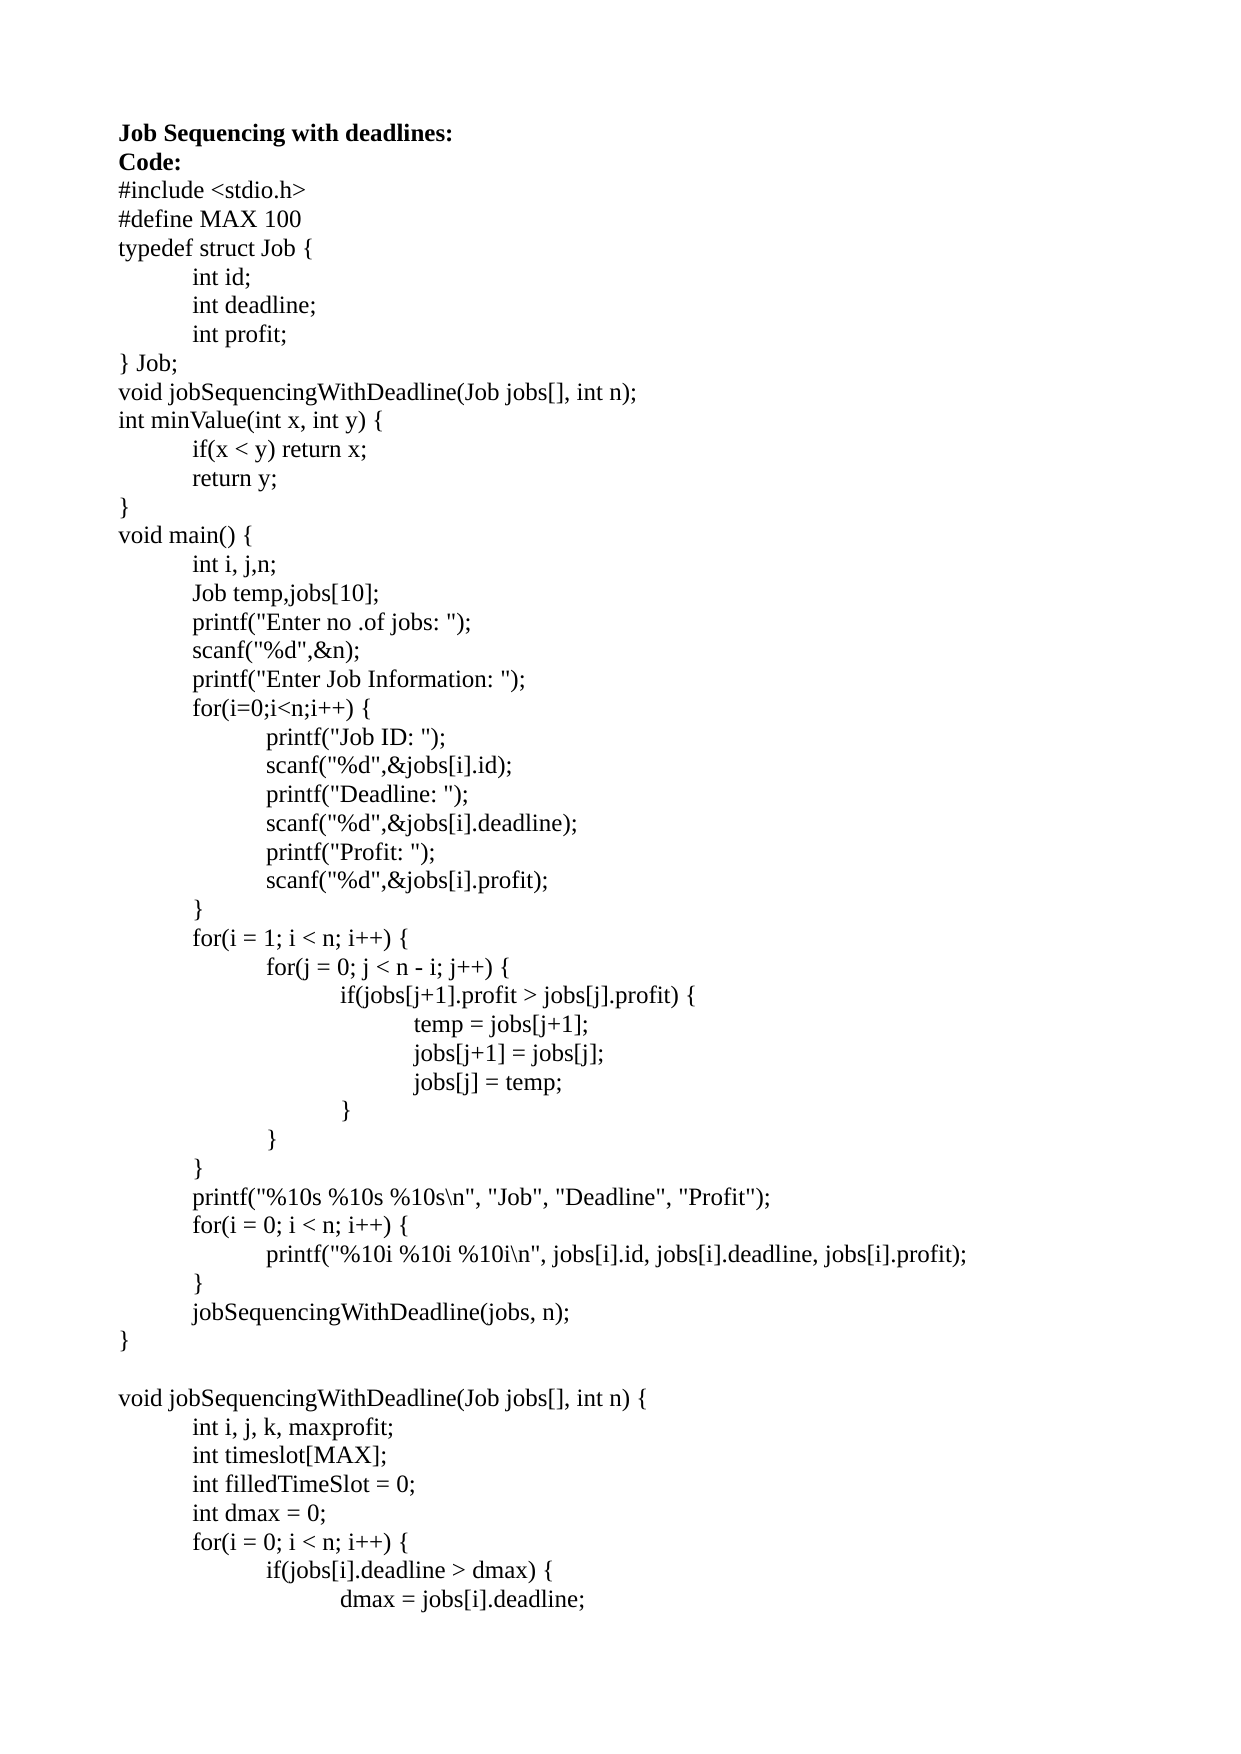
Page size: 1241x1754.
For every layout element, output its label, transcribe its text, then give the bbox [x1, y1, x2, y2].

text scanf("%d",&jobs[i].profit); [118, 866, 1122, 894]
text } [118, 1124, 1122, 1153]
text if(jobs[i].deadline > dmax) { [118, 1556, 1122, 1584]
text for(i = 1; i < n; i++) { [118, 923, 1122, 952]
text scanf("%d",&n); [118, 636, 1122, 664]
text for(i = 0; i < n; i++) { [118, 1211, 1122, 1239]
text int deadline; [118, 291, 1122, 319]
text for(i=0;i<n;i++) { [118, 693, 1122, 722]
text } [118, 1153, 1122, 1182]
text typedef struct Job { [118, 233, 1122, 262]
text } [118, 1326, 1122, 1354]
text } Job; [118, 348, 1122, 377]
text int timeslot[MAX]; [118, 1441, 1122, 1469]
text Job temp,jobs[10]; [118, 578, 1122, 607]
text Job Sequencing with deadlines: [118, 118, 1122, 147]
text printf("Job ID: "); [118, 722, 1122, 751]
text } [118, 492, 1122, 521]
text dmax = jobs[i].deadline; [118, 1584, 1122, 1613]
text int dmax = 0; [118, 1498, 1122, 1527]
text printf("Enter no .of jobs: "); [118, 607, 1122, 636]
text int filledTimeSlot = 0; [118, 1469, 1122, 1498]
text scanf("%d",&jobs[i].id); [118, 751, 1122, 779]
text void jobSequencingWithDeadline(Job jobs[], int n); [118, 377, 1122, 406]
text for(i = 0; i < n; i++) { [118, 1527, 1122, 1556]
text #define MAX 100 [118, 204, 1122, 233]
text printf("Enter Job Information: "); [118, 664, 1122, 693]
text if(x < y) return x; [118, 434, 1122, 463]
text printf("Profit: "); [118, 837, 1122, 866]
text printf("Deadline: "); [118, 779, 1122, 808]
text void jobSequencingWithDeadline(Job jobs[], int n) { [118, 1383, 1122, 1412]
text printf("%10i %10i %10i\n", jobs[i].id, jobs[i].deadline, jobs[i].profit); [118, 1239, 1122, 1268]
text scanf("%d",&jobs[i].deadline); [118, 808, 1122, 837]
text jobSequencingWithDeadline(jobs, n); [118, 1297, 1122, 1326]
text jobs[j+1] = jobs[j]; [118, 1038, 1122, 1067]
text } [118, 894, 1122, 923]
text Code: [118, 147, 1122, 176]
text printf("%10s %10s %10s\n", "Job", "Deadline", "Profit"); [118, 1182, 1122, 1211]
text jobs[j] = temp; [118, 1067, 1122, 1096]
text int i, j, k, maxprofit; [118, 1412, 1122, 1441]
text return y; [118, 463, 1122, 492]
text void main() { [118, 521, 1122, 549]
text int id; [118, 262, 1122, 291]
text int profit; [118, 319, 1122, 348]
text for(j = 0; j < n - i; j++) { [118, 952, 1122, 981]
text int minValue(int x, int y) { [118, 406, 1122, 434]
text int i, j,n; [118, 549, 1122, 578]
text #include <stdio.h> [118, 176, 1122, 204]
text } [118, 1096, 1122, 1124]
text } [118, 1268, 1122, 1297]
text temp = jobs[j+1]; [118, 1009, 1122, 1038]
text if(jobs[j+1].profit > jobs[j].profit) { [118, 981, 1122, 1009]
